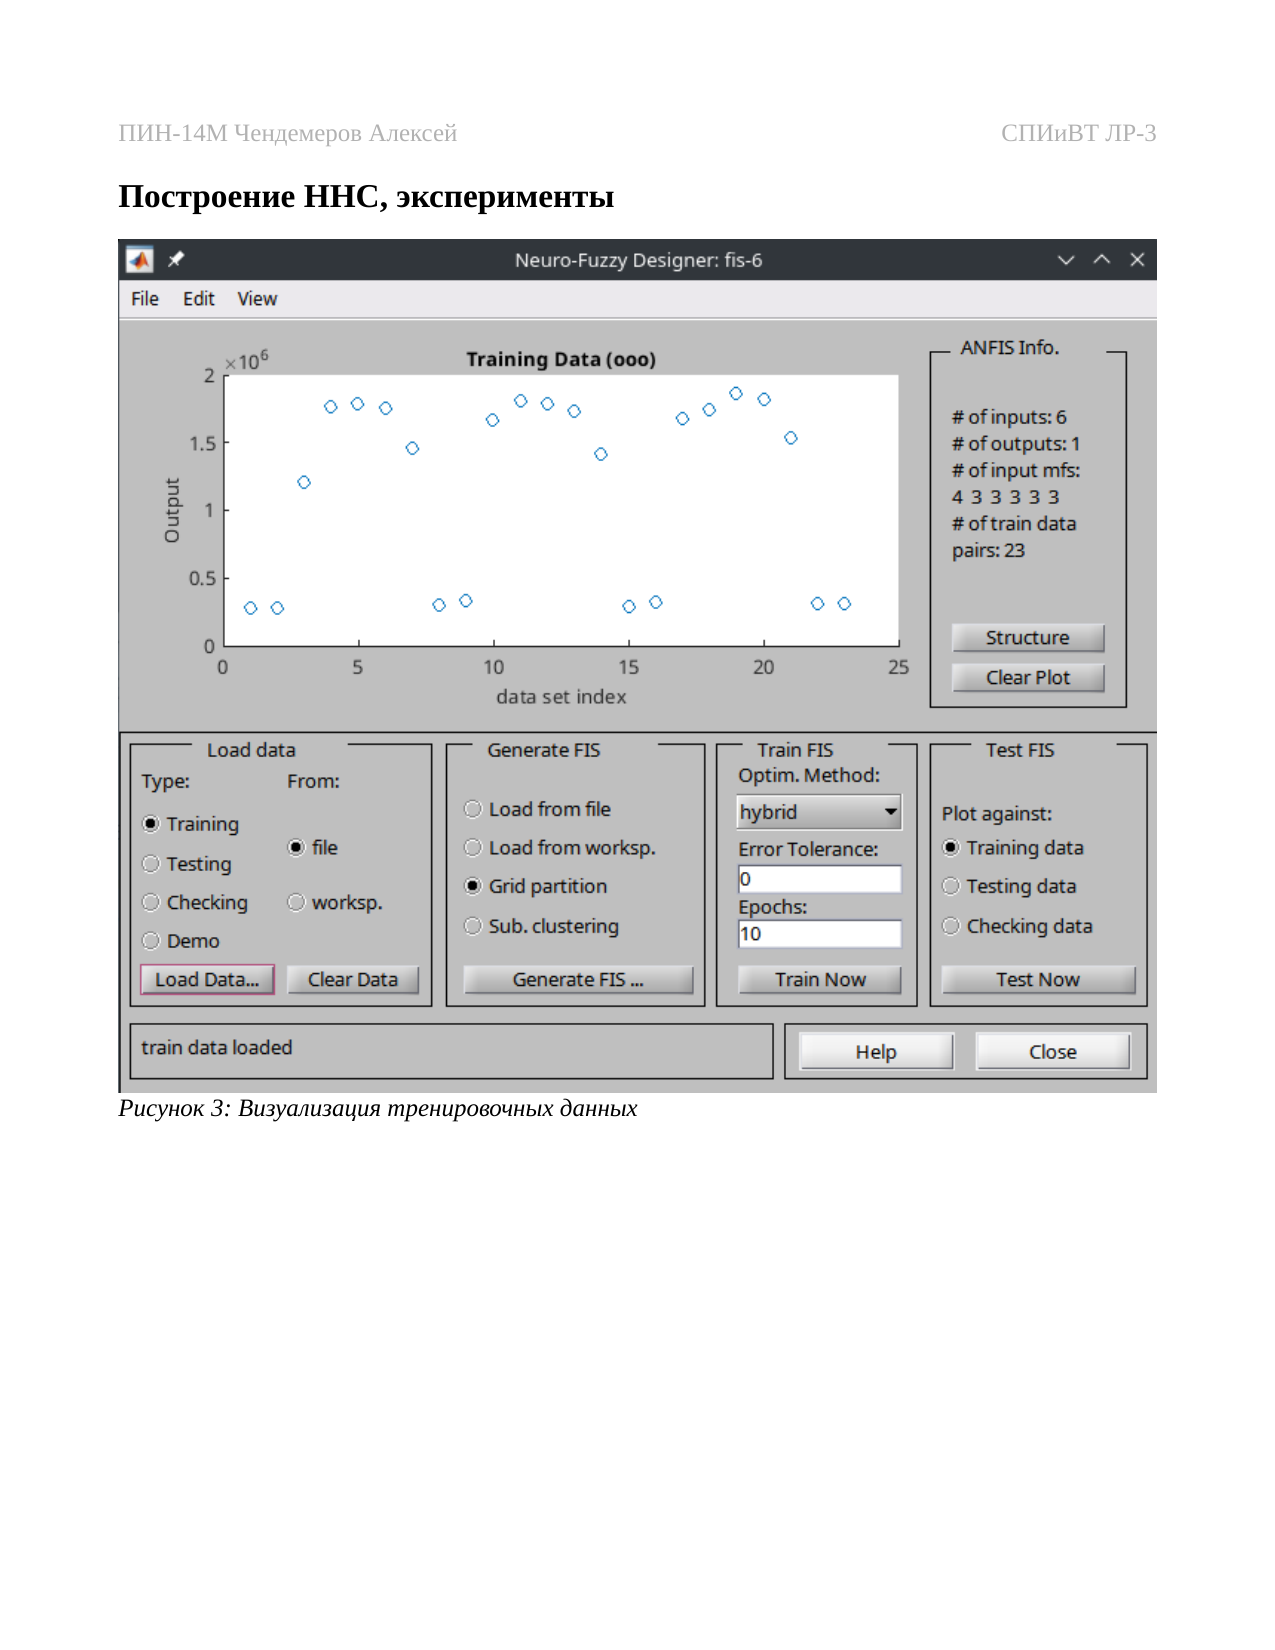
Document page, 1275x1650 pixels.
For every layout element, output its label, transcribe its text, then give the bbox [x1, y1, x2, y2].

subtitle Построение ННС, эксперименты [118, 176, 1157, 215]
text Рисунок 3: Визуализация тренировочных данных [118, 1093, 1157, 1122]
picture [118, 239, 1157, 1093]
